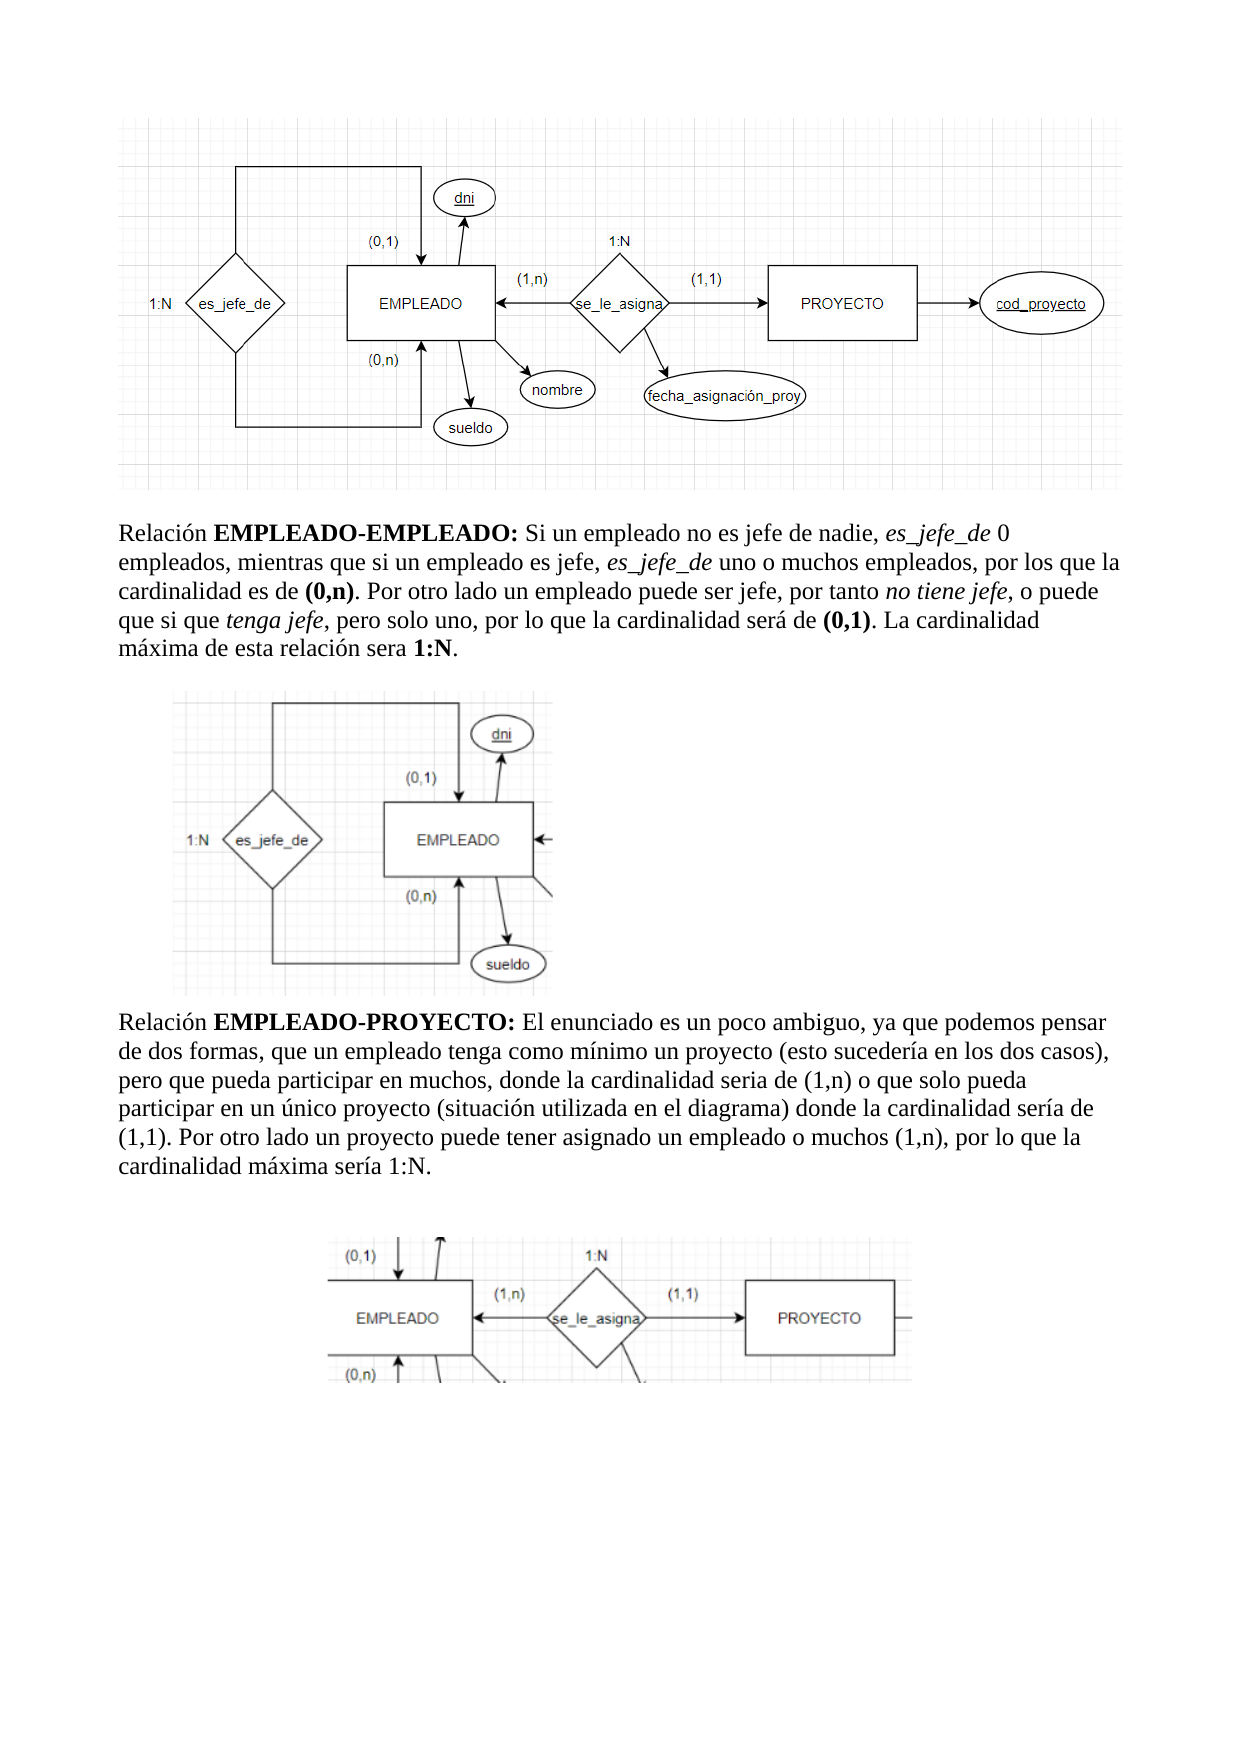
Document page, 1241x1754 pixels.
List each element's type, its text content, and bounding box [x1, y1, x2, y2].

picture [118, 118, 1123, 490]
text Relación EMPLEADO-PROYECTO: El enunciado es un poco ambiguo, ya que podemos pensar de dos formas, que un empleado tenga como mínimo un proyecto (esto sucedería en los dos casos), pero que pueda participar en muchos, donde la cardinalidad seria de (1,n) o que solo pueda participar en un único proyecto (situación utilizada en el diagrama) donde la cardinalidad sería de (1,1). Por otro lado un proyecto puede tener asignado un empleado o muchos (1,n), por lo que la cardinalidad máxima sería 1:N. [118, 1007, 1122, 1180]
picture [327, 1237, 913, 1383]
picture [172, 691, 553, 996]
text Relación EMPLEADO-EMPLEADO: Si un empleado no es jefe de nadie, es_jefe_de 0 empleados, mientras que si un empleado es jefe, es_jefe_de uno o muchos empleados, por los que la cardinalidad es de (0,n). Por otro lado un empleado puede ser jefe, por tanto no tiene jefe, o puede que si que tenga jefe, pero solo uno, por lo que la cardinalidad será de (0,1). La cardinalidad máxima de esta relación sera 1:N. [118, 518, 1122, 662]
